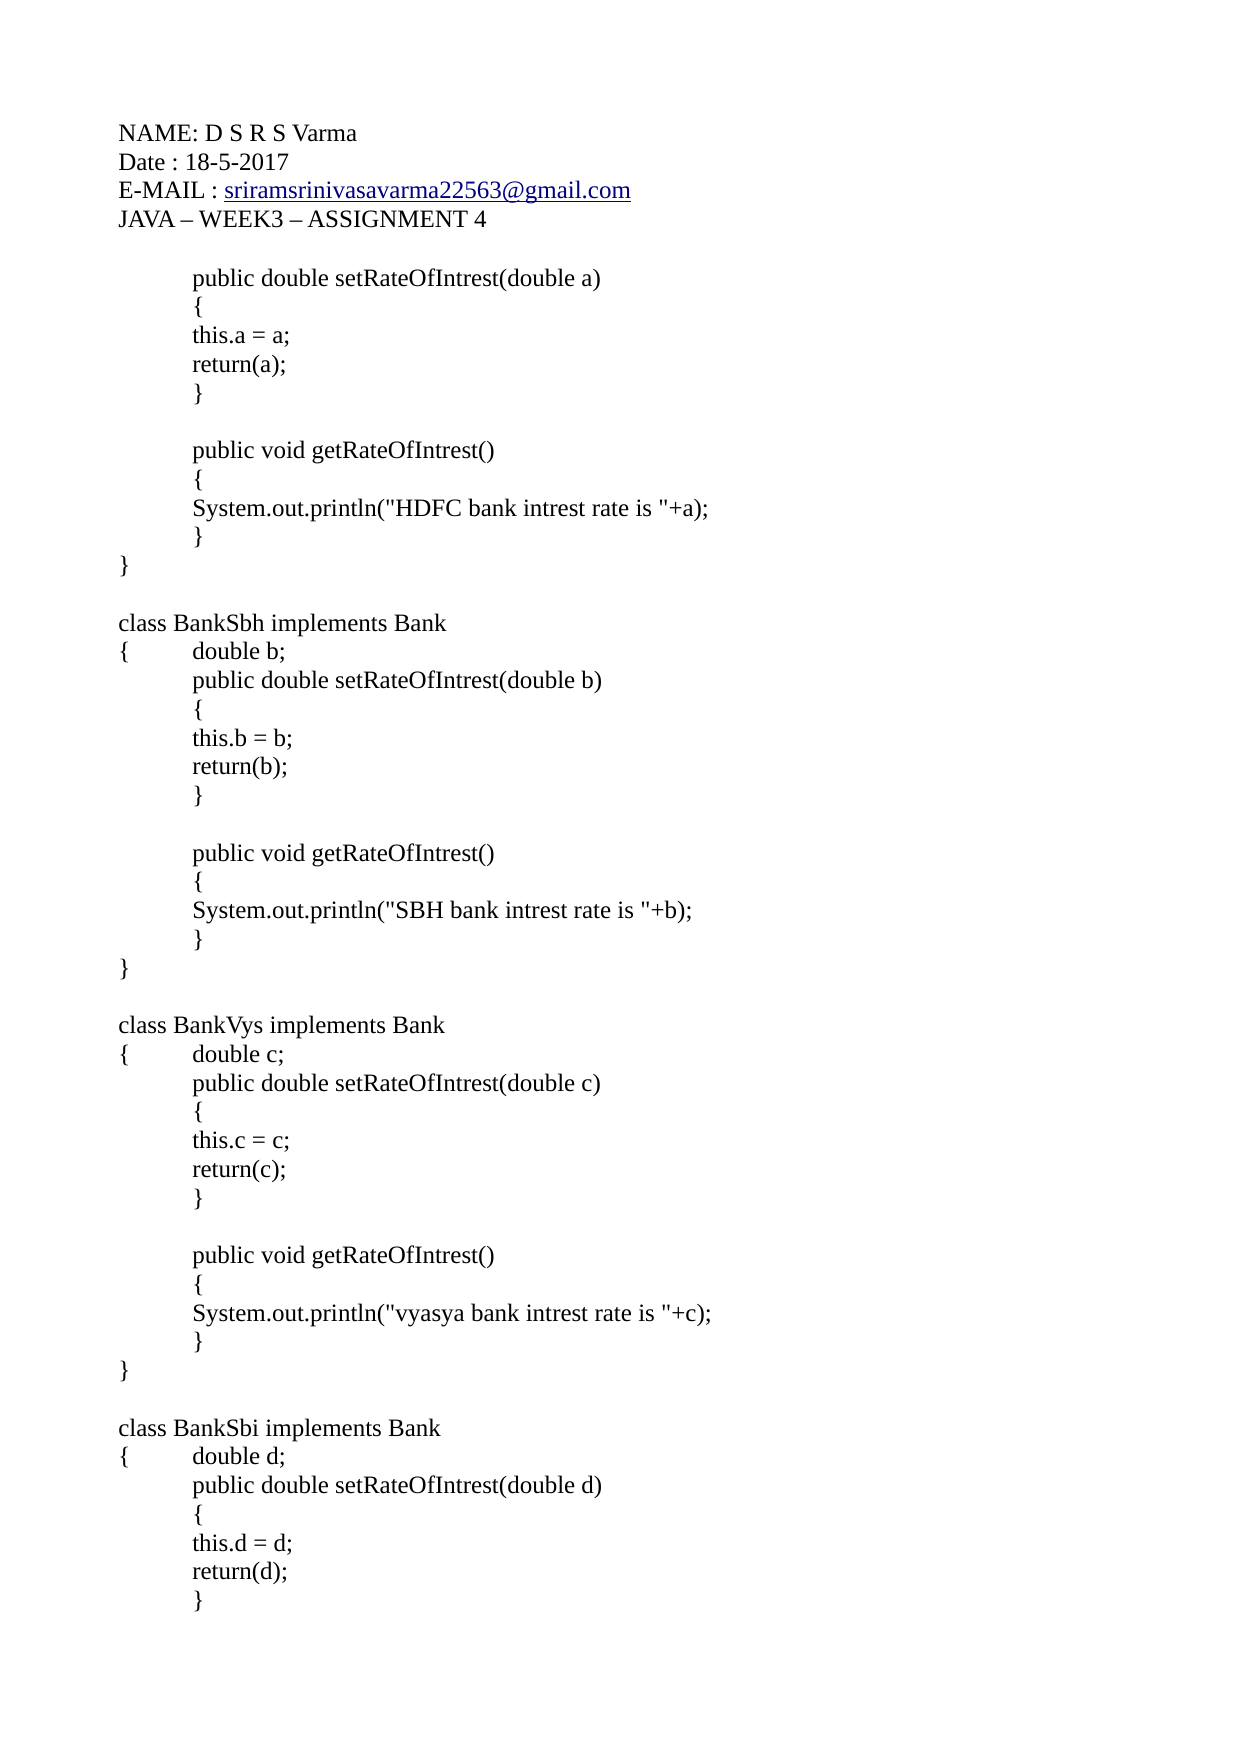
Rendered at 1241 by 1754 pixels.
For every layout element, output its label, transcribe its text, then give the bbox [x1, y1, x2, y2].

text public double setRateOfIntrest(double a) [118, 263, 1122, 291]
text public double setRateOfIntrest(double b) [118, 665, 1122, 694]
text this.d = d; [118, 1528, 1122, 1556]
text { [118, 866, 1122, 895]
text return(d); [118, 1556, 1122, 1585]
text this.a = a; [118, 320, 1122, 349]
text public void getRateOfIntrest() [118, 435, 1122, 464]
text { double c; [118, 1039, 1122, 1068]
text { [118, 1269, 1122, 1298]
text System.out.println("vyasya bank intrest rate is "+c); [118, 1298, 1122, 1326]
text public double setRateOfIntrest(double d) [118, 1470, 1122, 1499]
text class BankSbi implements Bank [118, 1413, 1122, 1441]
text } [118, 1355, 1122, 1384]
text public void getRateOfIntrest() [118, 838, 1122, 866]
text this.c = c; [118, 1125, 1122, 1154]
text { double b; [118, 636, 1122, 665]
text { [118, 1096, 1122, 1125]
text } [118, 550, 1122, 579]
text } [118, 378, 1122, 406]
text } [118, 780, 1122, 809]
text } [118, 521, 1122, 550]
text class BankVys implements Bank [118, 1010, 1122, 1039]
text { [118, 694, 1122, 723]
text class BankSbh implements Bank [118, 608, 1122, 636]
text return(a); [118, 349, 1122, 378]
text public double setRateOfIntrest(double c) [118, 1068, 1122, 1096]
text return(c); [118, 1154, 1122, 1183]
text System.out.println("HDFC bank intrest rate is "+a); [118, 493, 1122, 521]
text { [118, 1499, 1122, 1528]
text } [118, 1326, 1122, 1355]
text System.out.println("SBH bank intrest rate is "+b); [118, 895, 1122, 924]
text { [118, 291, 1122, 320]
text } [118, 924, 1122, 953]
text { [118, 464, 1122, 493]
text this.b = b; [118, 723, 1122, 751]
text public void getRateOfIntrest() [118, 1240, 1122, 1269]
text { double d; [118, 1441, 1122, 1470]
text } [118, 1585, 1122, 1614]
text return(b); [118, 751, 1122, 780]
text } [118, 1183, 1122, 1211]
text } [118, 953, 1122, 981]
